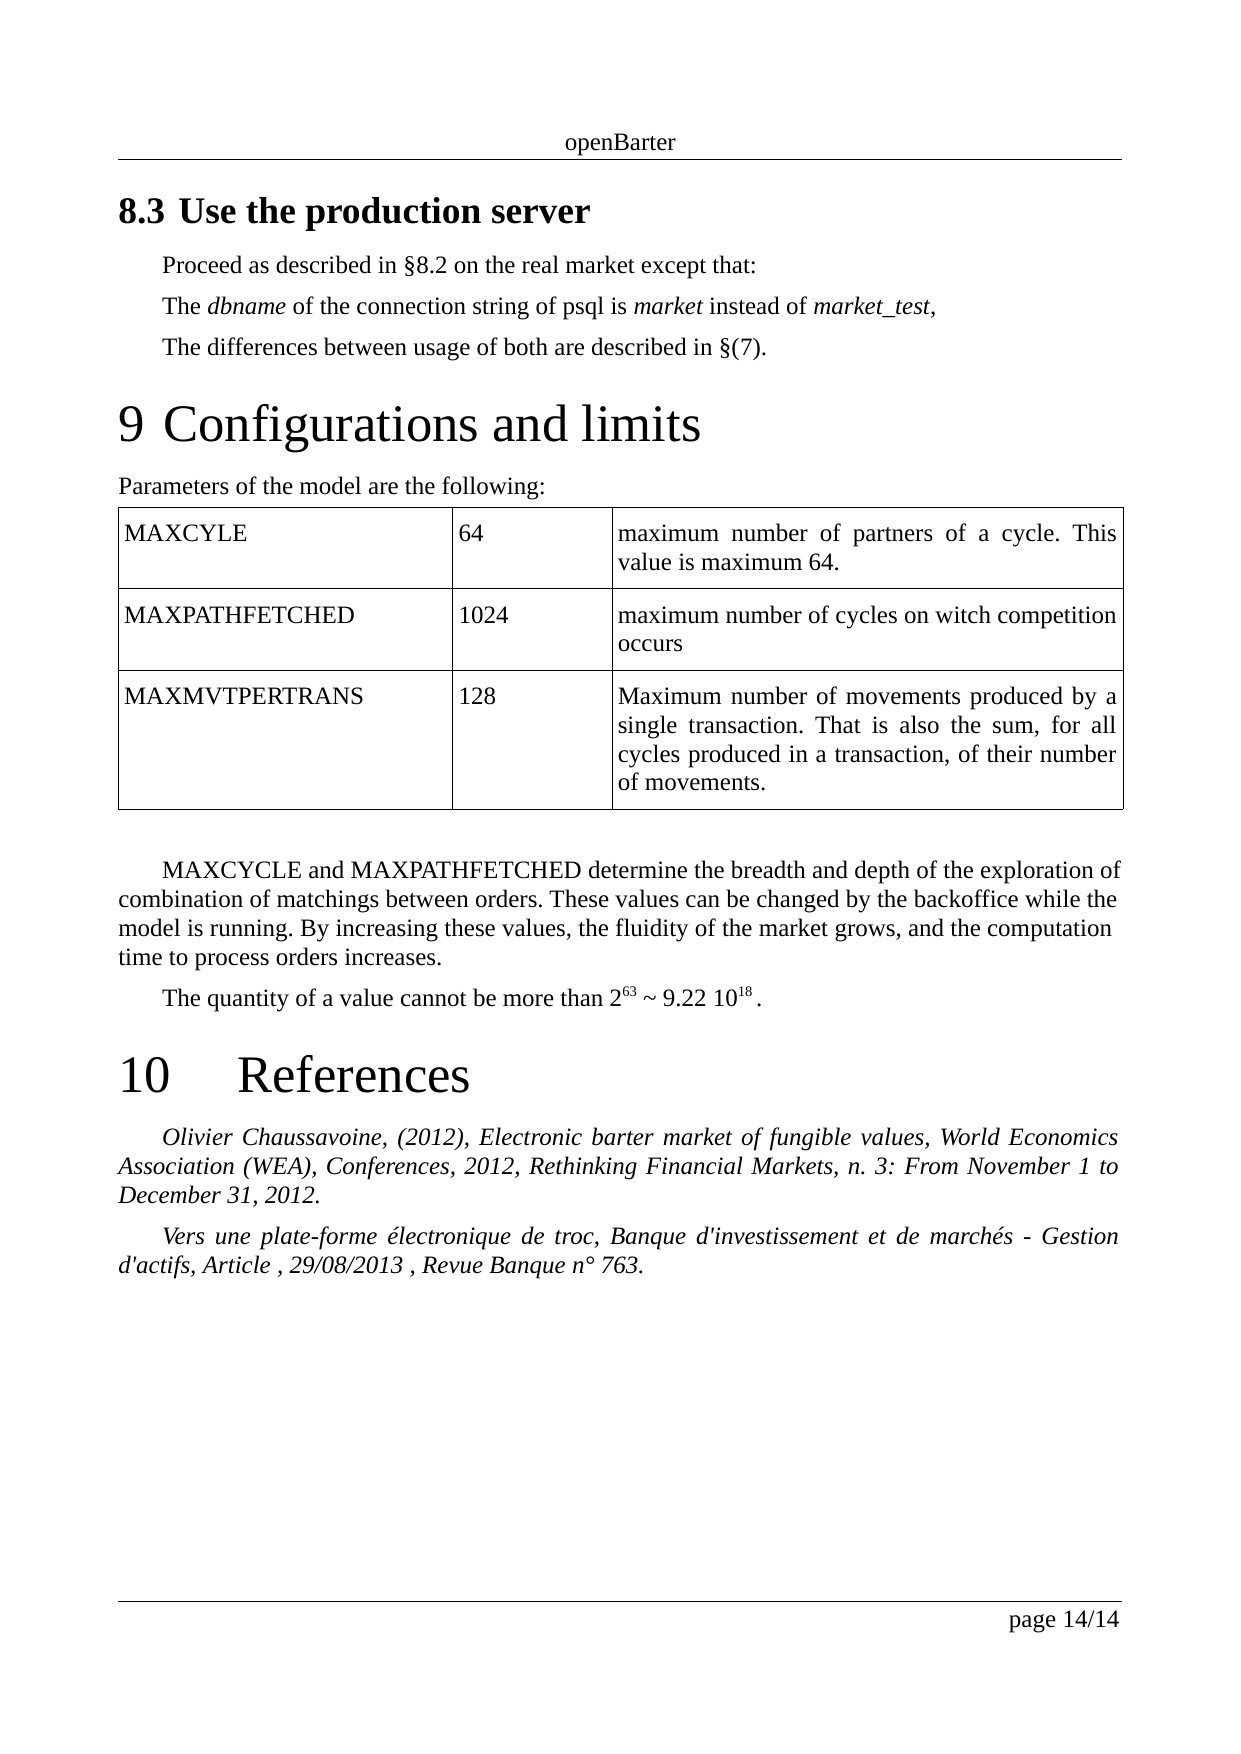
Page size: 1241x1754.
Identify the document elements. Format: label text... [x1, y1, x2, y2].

table_cell MAXMVTPERTRANS [119, 671, 452, 808]
text Proceed as described in §8.2 on the real market except that: [118, 250, 1122, 278]
table_header 64 [453, 508, 612, 588]
table_cell 128 [453, 671, 612, 808]
subtitle Configurations and limits [118, 392, 1122, 453]
table_header MAXCYLE [119, 508, 452, 588]
subtitle References [118, 1043, 1122, 1104]
text Parameters of the model are the following: [118, 471, 1122, 500]
text The differences between usage of both are described in §(7). [118, 332, 1122, 361]
text Olivier Chaussavoine, (2012), Electronic barter market of fungible values, World Economics Association (WEA), Conferences, 2012, Rethinking Financial Markets, n. 3: From November 1 to December 31, 2012. [118, 1122, 1122, 1208]
subtitle Use the production server [118, 188, 1122, 231]
table_cell MAXPATHFETCHED [119, 589, 452, 669]
text The dbname of the connection string of psql is market instead of market_test, [118, 291, 1122, 320]
text The quantity of a value cannot be more than 263 ~ 9.22 1018 . [118, 983, 1122, 1012]
table_cell Maximum number of movements produced by a single transaction. That is also the sum, for all cycles produced in a transaction, of their number of movements. [613, 671, 1123, 808]
table_cell maximum number of cycles on witch competition occurs [613, 589, 1123, 669]
text MAXCYCLE and MAXPATHFETCHED determine the breadth and depth of the exploration of combination of matchings between orders. These values can be changed by the backoffice while the model is running. By increasing these values, the fluidity of the market grows, and the computation time to process orders increases. [118, 856, 1122, 971]
table_header maximum number of partners of a cycle. This value is maximum 64. [613, 508, 1123, 588]
text Vers une plate-forme électronique de troc, Banque d'investissement et de marchés - Gestion d'actifs, Article , 29/08/2013 , Revue Banque n° 763. [118, 1221, 1122, 1278]
table_cell 1024 [453, 589, 612, 669]
